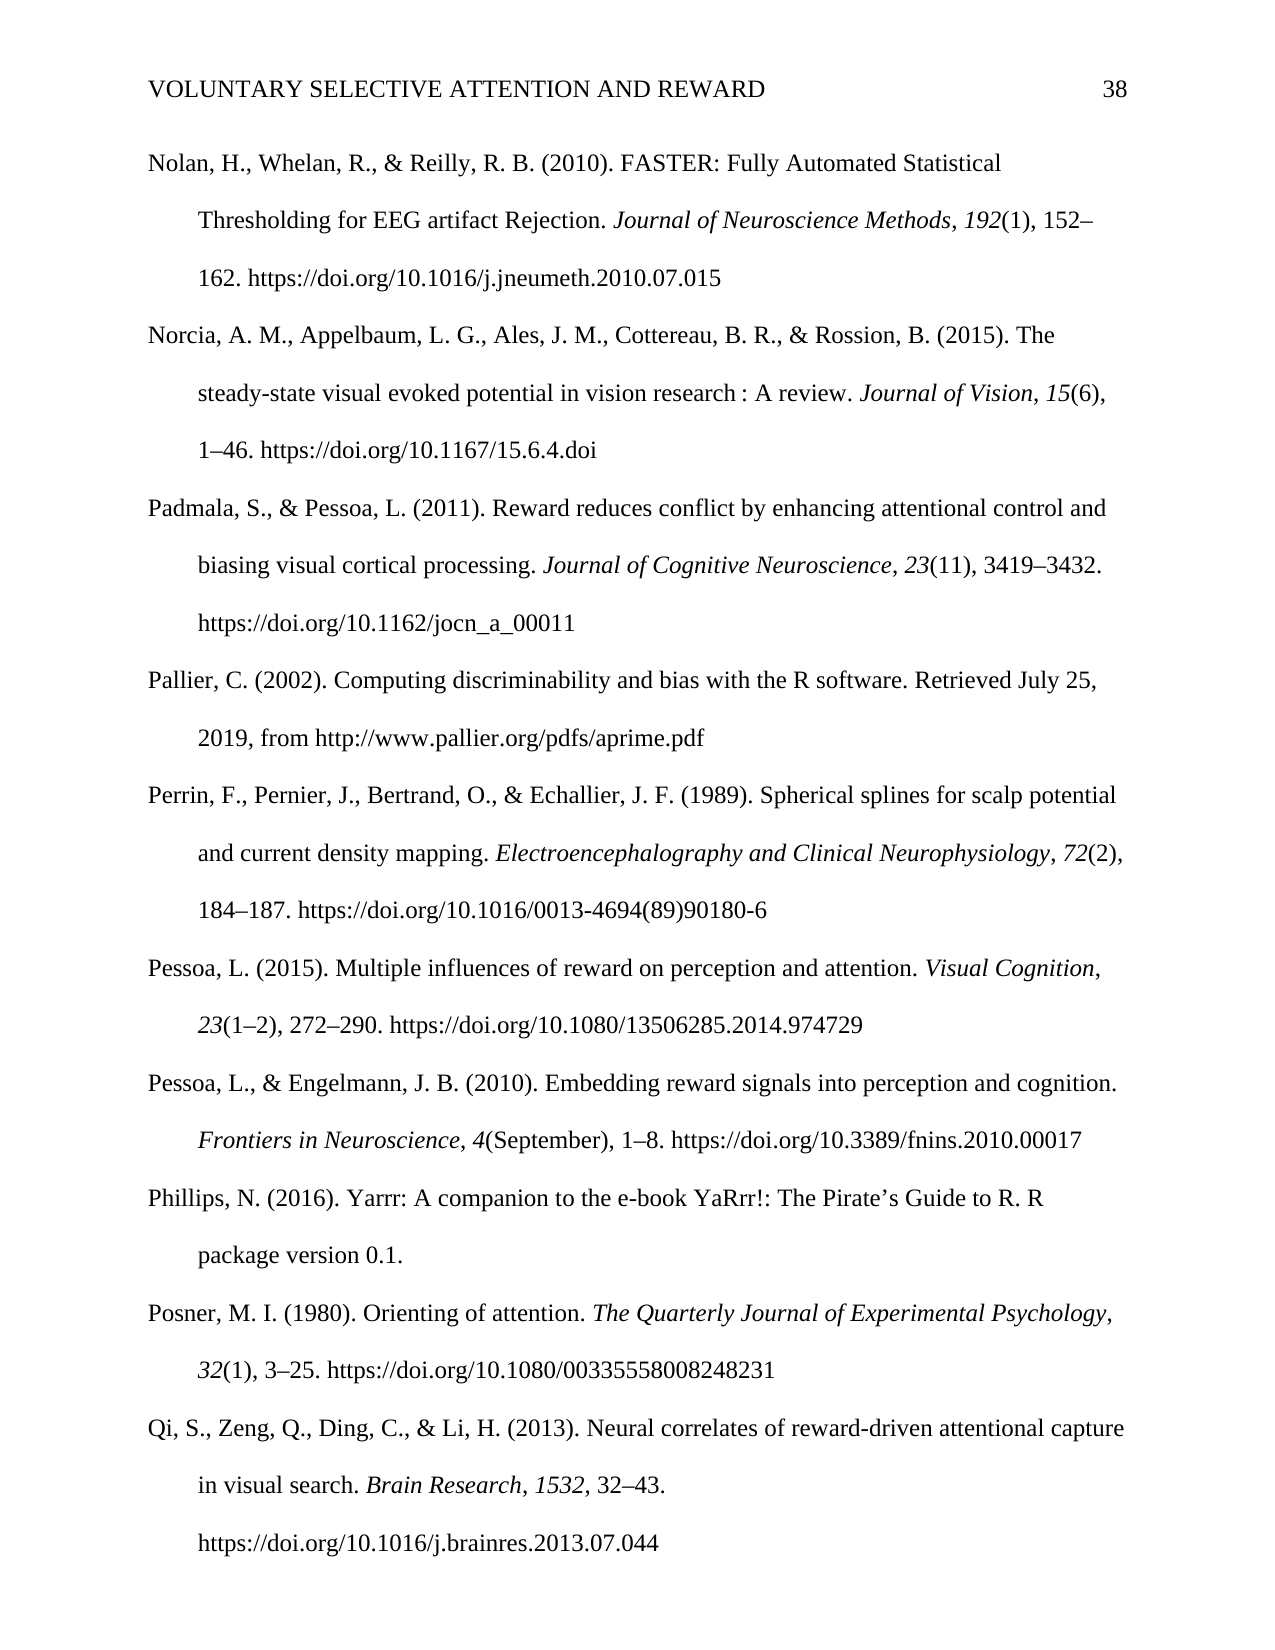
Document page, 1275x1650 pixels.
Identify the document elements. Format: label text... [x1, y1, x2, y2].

text Perrin, F., Pernier, J., Bertrand, O., & Echallier, J. F. (1989). Spherical splines for scalp potential and current density mapping. Electroencephalography and Clinical Neurophysiology, 72(2), 184–187. https://doi.org/10.1016/0013-4694(89)90180-6 [148, 780, 1127, 924]
text Posner, M. I. (1980). Orienting of attention. The Quarterly Journal of Experimental Psychology, 32(1), 3–25. https://doi.org/10.1080/00335558008248231 [148, 1298, 1127, 1384]
text Nolan, H., Whelan, R., & Reilly, R. B. (2010). FASTER: Fully Automated Statistical Thresholding for EEG artifact Rejection. Journal of Neuroscience Methods, 192(1), 152–162. https://doi.org/10.1016/j.jneumeth.2010.07.015 [148, 148, 1127, 291]
text Phillips, N. (2016). Yarrr: A companion to the e-book YaRrr!: The Pirate’s Guide to R. R package version 0.1. [148, 1183, 1127, 1269]
text Pessoa, L. (2015). Multiple influences of reward on perception and attention. Visual Cognition, 23(1–2), 272–290. https://doi.org/10.1080/13506285.2014.974729 [148, 953, 1127, 1039]
text Norcia, A. M., Appelbaum, L. G., Ales, J. M., Cottereau, B. R., & Rossion, B. (2015). The steady-state visual evoked potential in vision research : A review. Journal of Vision, 15(6), 1–46. https://doi.org/10.1167/15.6.4.doi [148, 320, 1127, 464]
text Qi, S., Zeng, Q., Ding, C., & Li, H. (2013). Neural correlates of reward-driven attentional capture in visual search. Brain Research, 1532, 32–43. https://doi.org/10.1016/j.brainres.2013.07.044 [148, 1413, 1127, 1556]
text Pallier, C. (2002). Computing discriminability and bias with the R software. Retrieved July 25, 2019, from http://www.pallier.org/pdfs/aprime.pdf [148, 665, 1127, 751]
text Pessoa, L., & Engelmann, J. B. (2010). Embedding reward signals into perception and cognition. Frontiers in Neuroscience, 4(September), 1–8. https://doi.org/10.3389/fnins.2010.00017 [148, 1068, 1127, 1154]
text Padmala, S., & Pessoa, L. (2011). Reward reduces conflict by enhancing attentional control and biasing visual cortical processing. Journal of Cognitive Neuroscience, 23(11), 3419–3432. https://doi.org/10.1162/jocn_a_00011 [148, 493, 1127, 636]
